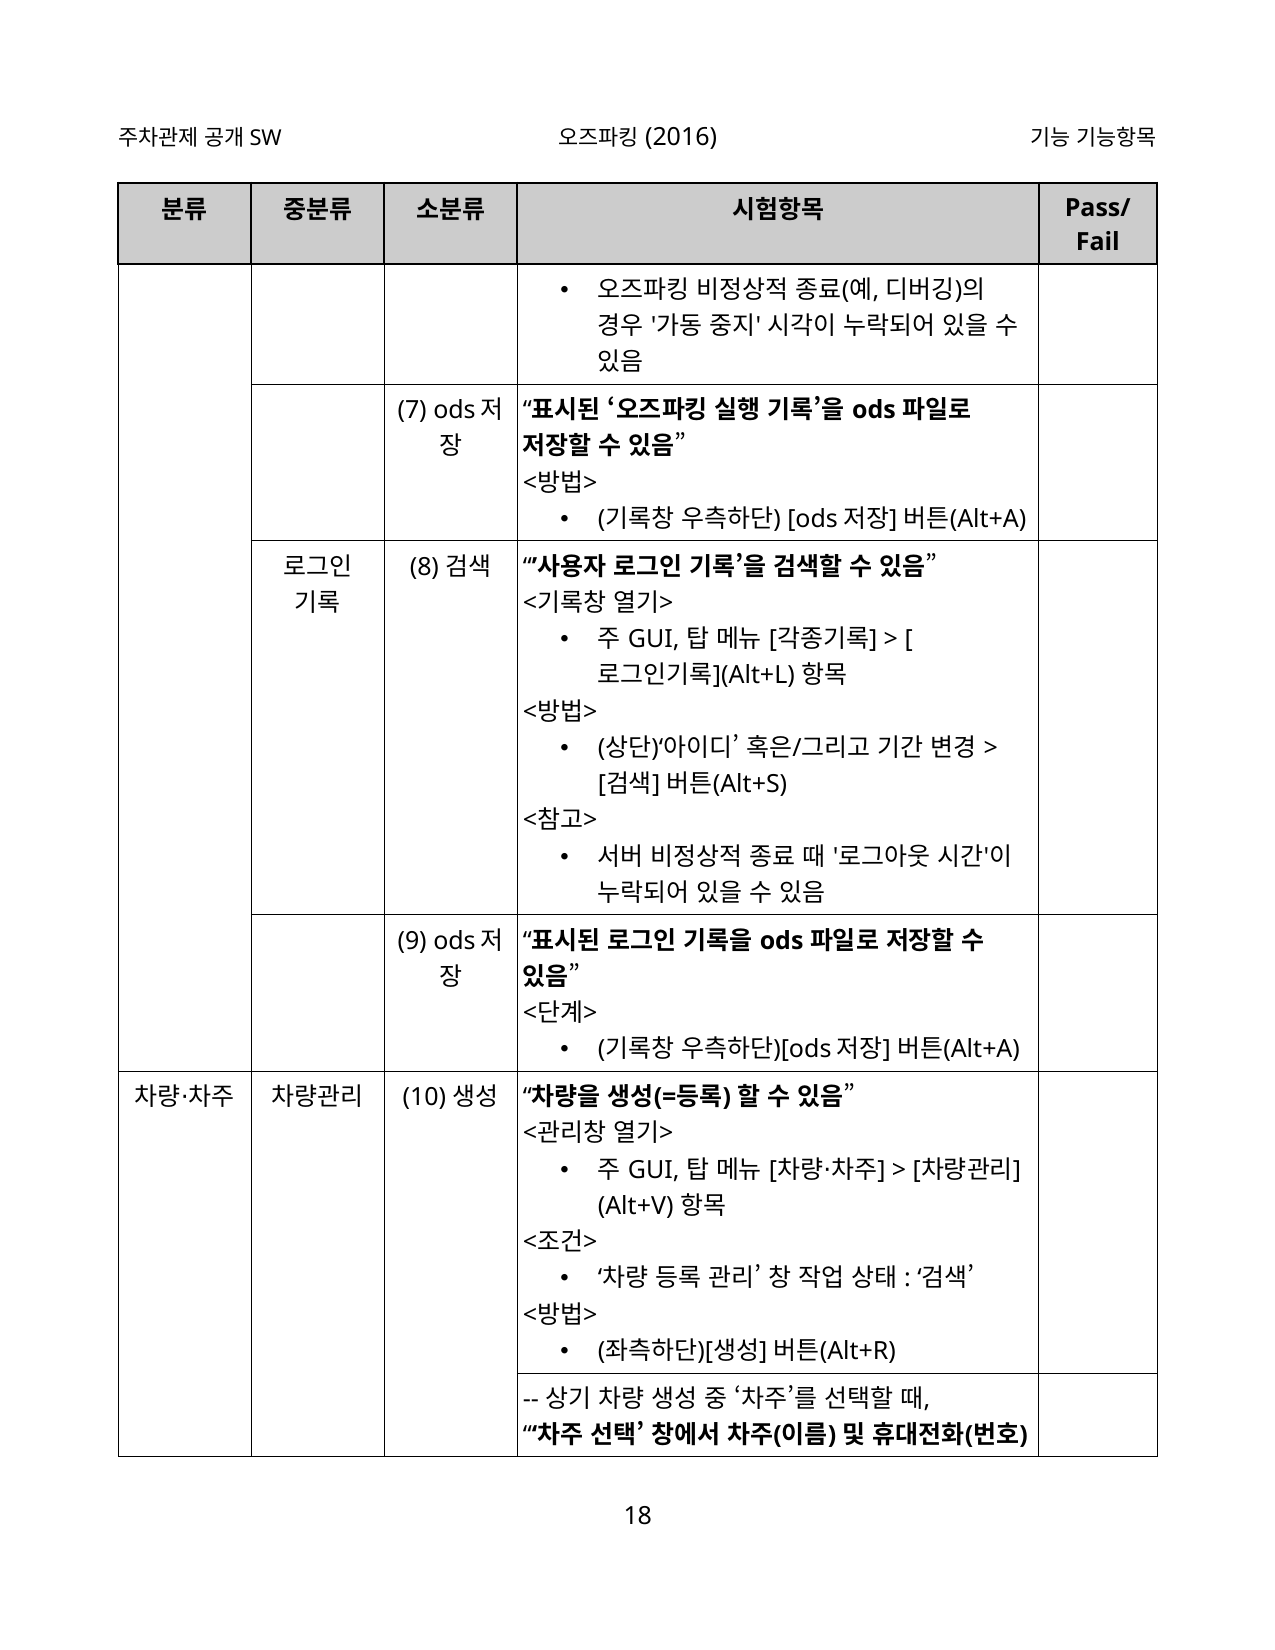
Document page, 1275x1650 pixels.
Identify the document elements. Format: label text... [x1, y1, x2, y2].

table_cell [1039, 265, 1157, 384]
table_header 중분류 [252, 184, 383, 263]
table_header Pass/Fail [1040, 184, 1156, 263]
table_cell “‘오즈파킹 실행 기록’을 기간을 지정하여 조회할 수 있음” <기록창 열기> 주 GUI, 탑 메뉴 [각종기록] > [실행기록](Alt+B) 항목 <방법> (상단)의 ‘검색 기간’ 변경 > [검색] 버튼(Alt+S) <참고> 오즈파킹 비정상적 종료(예, 디버깅)의 경우 '가동 중지' 시각이 누락되어 있을 수 있음 [518, 265, 1038, 384]
table_cell [385, 265, 517, 384]
table_cell 차량⋅차주 [119, 1072, 251, 1456]
table_header 시험항목 [518, 184, 1038, 263]
table_cell [252, 915, 384, 1071]
table_cell (7) ods저장 [385, 385, 517, 540]
table_cell -- 상기 차량 생성 중 ‘차주’를 선택할 때, “‘차주 선택’ 창에서 차주(이름) 및 휴대전화(번호) [518, 1374, 1038, 1456]
table_cell (10) 생성 [385, 1072, 517, 1456]
table_cell [119, 265, 251, 1071]
table_cell (8) 검색 [385, 541, 517, 914]
table_cell “표시된 ‘오즈파킹 실행 기록’을 ods 파일로 저장할 수 있음” <방법> (기록창 우측하단) [ods저장] 버튼(Alt+A) [518, 385, 1038, 540]
table_cell “’사용자 로그인 기록’을 검색할 수 있음” <기록창 열기> 주 GUI, 탑 메뉴 [각종기록] > [로그인기록](Alt+L) 항목 <방법> (상단)‘아이디’ 혹은/그리고 기간 변경 > [검색] 버튼(Alt+S) <참고> 서버 비정상적 종료 때 '로그아웃 시간'이 누락되어 있을 수 있음 [518, 541, 1038, 914]
table_cell [252, 385, 384, 540]
table_cell [1039, 915, 1157, 1071]
table_cell [1039, 1374, 1157, 1456]
table_cell “차량을 생성(=등록) 할 수 있음” <관리창 열기> 주 GUI, 탑 메뉴 [차량⋅차주] > [차량관리](Alt+V) 항목 <조건> ‘차량 등록 관리’ 창 작업 상태 : ‘검색’ <방법> (좌측하단)[생성] 버튼(Alt+R) [518, 1072, 1038, 1372]
table_cell “표시된 로그인 기록을 ods 파일로 저장할 수 있음” <단계> (기록창 우측하단)[ods저장] 버튼(Alt+A) [518, 915, 1038, 1071]
table_cell [1039, 385, 1157, 540]
table_cell [1039, 1072, 1157, 1372]
table_header 소분류 [385, 184, 516, 263]
table_header 분류 [119, 184, 250, 263]
table_cell 로그인 기록 [252, 541, 384, 914]
table_cell [252, 265, 384, 384]
table_cell (9) ods저장 [385, 915, 517, 1071]
table_cell 차량관리 [252, 1072, 384, 1456]
table_cell [1039, 541, 1157, 914]
